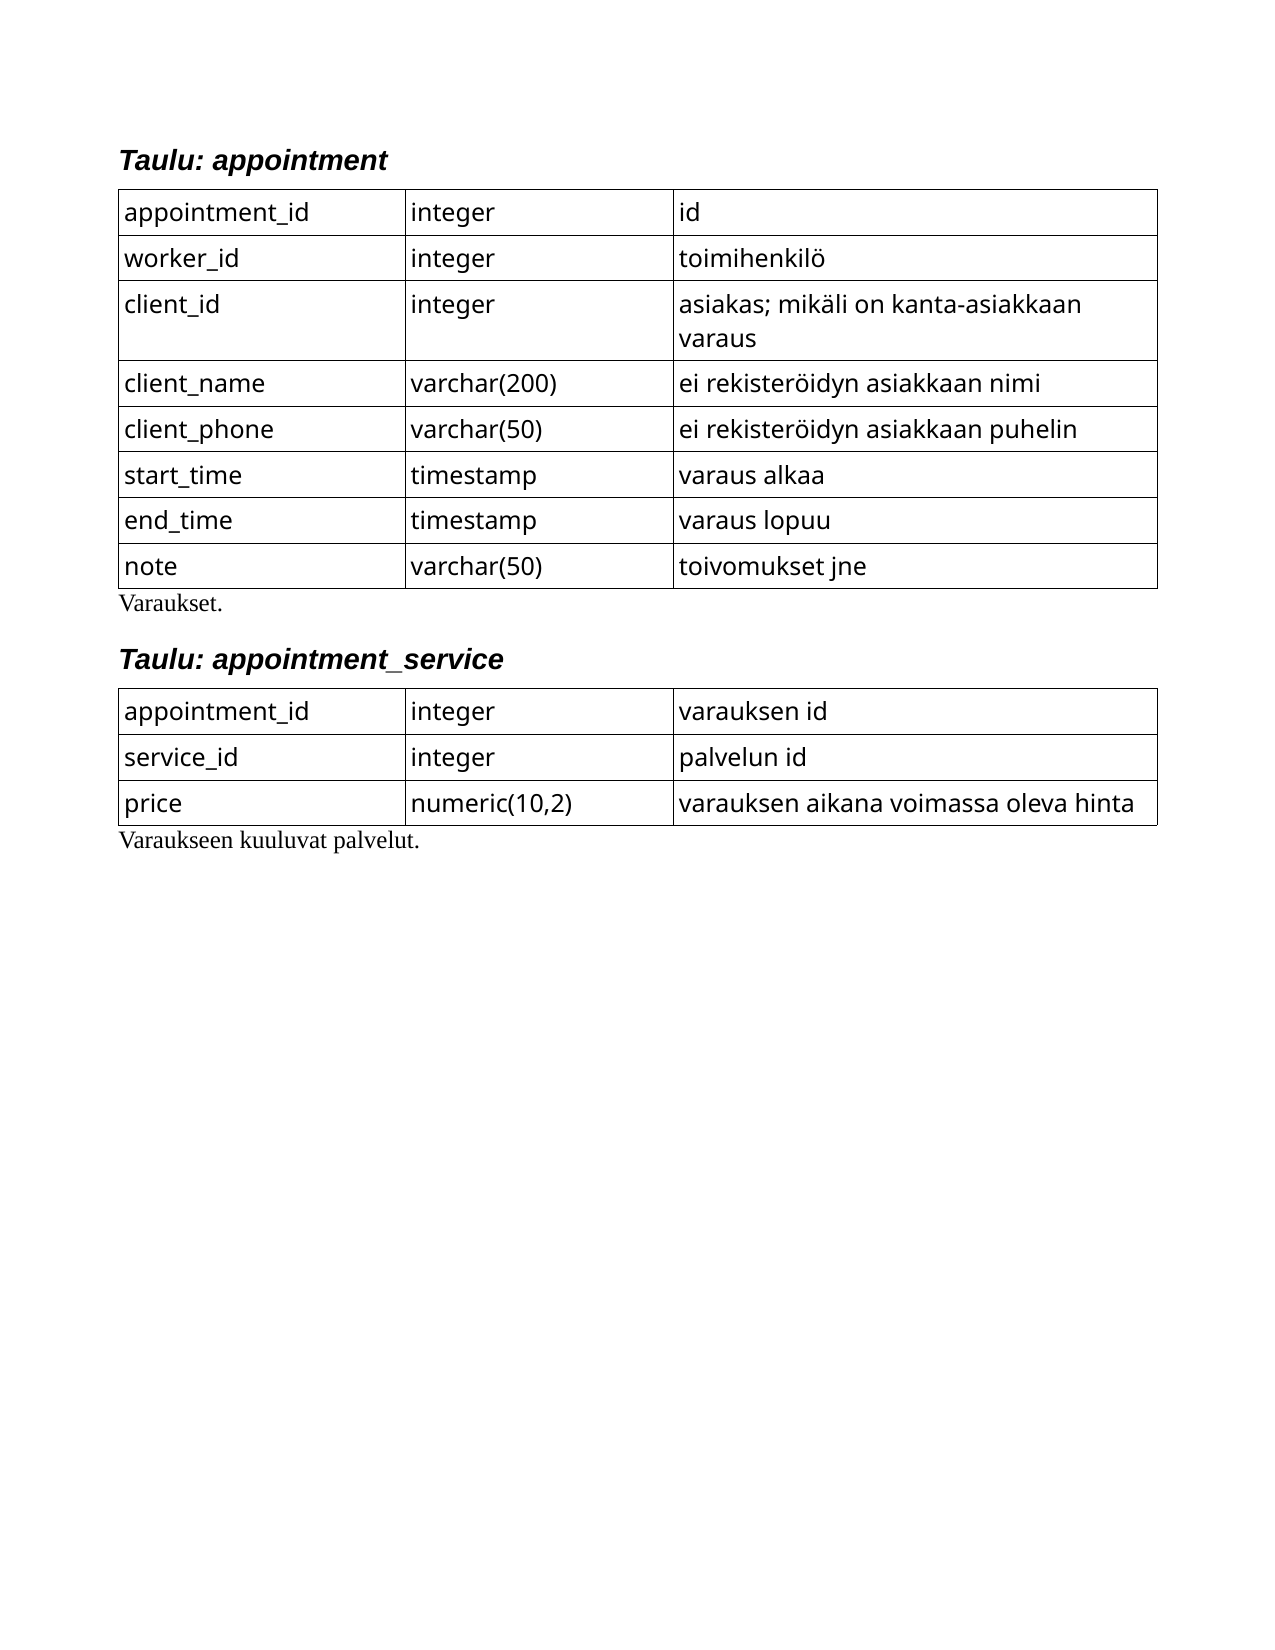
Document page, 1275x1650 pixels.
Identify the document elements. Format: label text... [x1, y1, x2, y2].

table_header integer [406, 689, 673, 734]
table_header ei rekisteröidyn asiakkaan puhelin [674, 407, 1157, 451]
table_cell integer [406, 281, 673, 360]
table_cell note [119, 544, 405, 588]
table_cell numeric(10,2) [406, 781, 673, 825]
table_header appointment_id [119, 689, 405, 734]
table_cell varaus lopuu [674, 498, 1157, 543]
table_cell varauksen aikana voimassa oleva hinta [674, 781, 1157, 825]
table_cell timestamp [406, 452, 673, 497]
subtitle Taulu: appointment_service [118, 642, 1157, 676]
table_cell varchar(50) [406, 544, 673, 588]
table_cell integer [406, 735, 673, 779]
table_header varauksen id [674, 689, 1157, 734]
table_cell end_time [119, 498, 405, 543]
table_cell start_time [119, 452, 405, 497]
text Varaukseen kuuluvat palvelut. [118, 826, 1157, 854]
table_cell asiakas; mikäli on kanta-asiakkaan varaus [674, 281, 1157, 360]
table_cell integer [406, 236, 673, 280]
subtitle Taulu: appointment [118, 143, 1157, 177]
table_header varchar(50) [406, 407, 673, 451]
table_cell varaus alkaa [674, 452, 1157, 497]
table_header client_phone [119, 407, 405, 451]
table_header appointment_id [119, 190, 405, 235]
table_cell price [119, 781, 405, 825]
table_cell service_id [119, 735, 405, 779]
table_cell toimihenkilö [674, 236, 1157, 280]
table_cell palvelun id [674, 735, 1157, 779]
table_cell client_name [119, 361, 405, 406]
table_cell ei rekisteröidyn asiakkaan nimi [674, 361, 1157, 406]
table_cell toivomukset jne [674, 544, 1157, 588]
table_header integer [406, 190, 673, 235]
text Varaukset. [118, 589, 1157, 617]
table_cell timestamp [406, 498, 673, 543]
table_cell worker_id [119, 236, 405, 280]
table_header id [674, 190, 1157, 235]
table_cell client_id [119, 281, 405, 360]
table_cell varchar(200) [406, 361, 673, 406]
